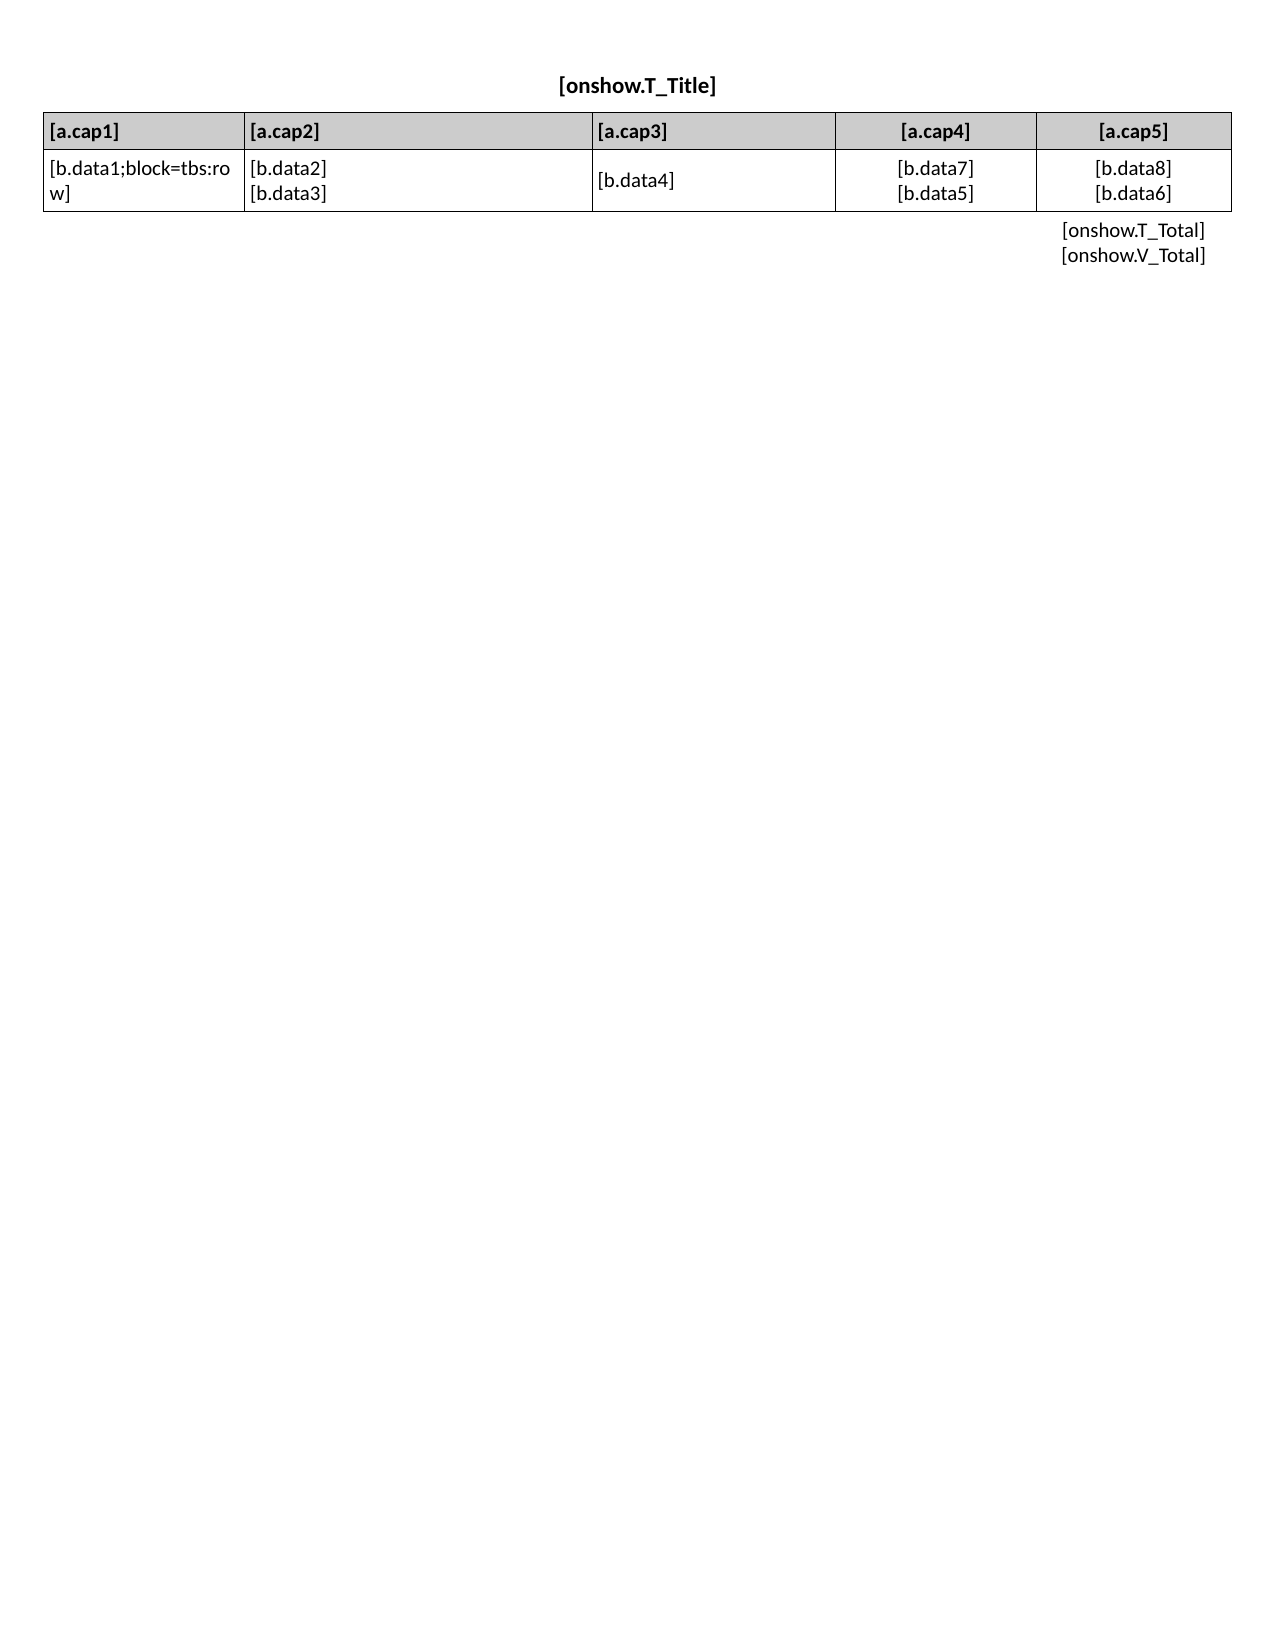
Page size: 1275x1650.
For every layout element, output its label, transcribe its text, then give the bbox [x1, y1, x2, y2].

table_cell [592, 212, 835, 274]
table_cell [b.data1;block=tbs:row] [44, 150, 244, 211]
table_header [a.cap4] [836, 113, 1036, 149]
table_cell [b.data8] [b.data6] [1037, 150, 1231, 211]
table_cell [44, 212, 244, 274]
table_cell [b.data4] [593, 150, 835, 211]
table_cell [b.data7] [b.data5] [836, 150, 1036, 211]
table_cell [244, 212, 592, 274]
table_cell [835, 212, 1036, 274]
table_cell [onshow.T_Total] [onshow.V_Total] [1036, 212, 1231, 274]
table_cell [b.data2] [b.data3] [245, 150, 592, 211]
text [onshow.T_Title] [43, 43, 1231, 99]
table_header [a.cap1] [44, 113, 244, 149]
table_header [a.cap5] [1037, 113, 1231, 149]
table_header [a.cap3] [593, 113, 835, 149]
table_header [a.cap2] [245, 113, 592, 149]
